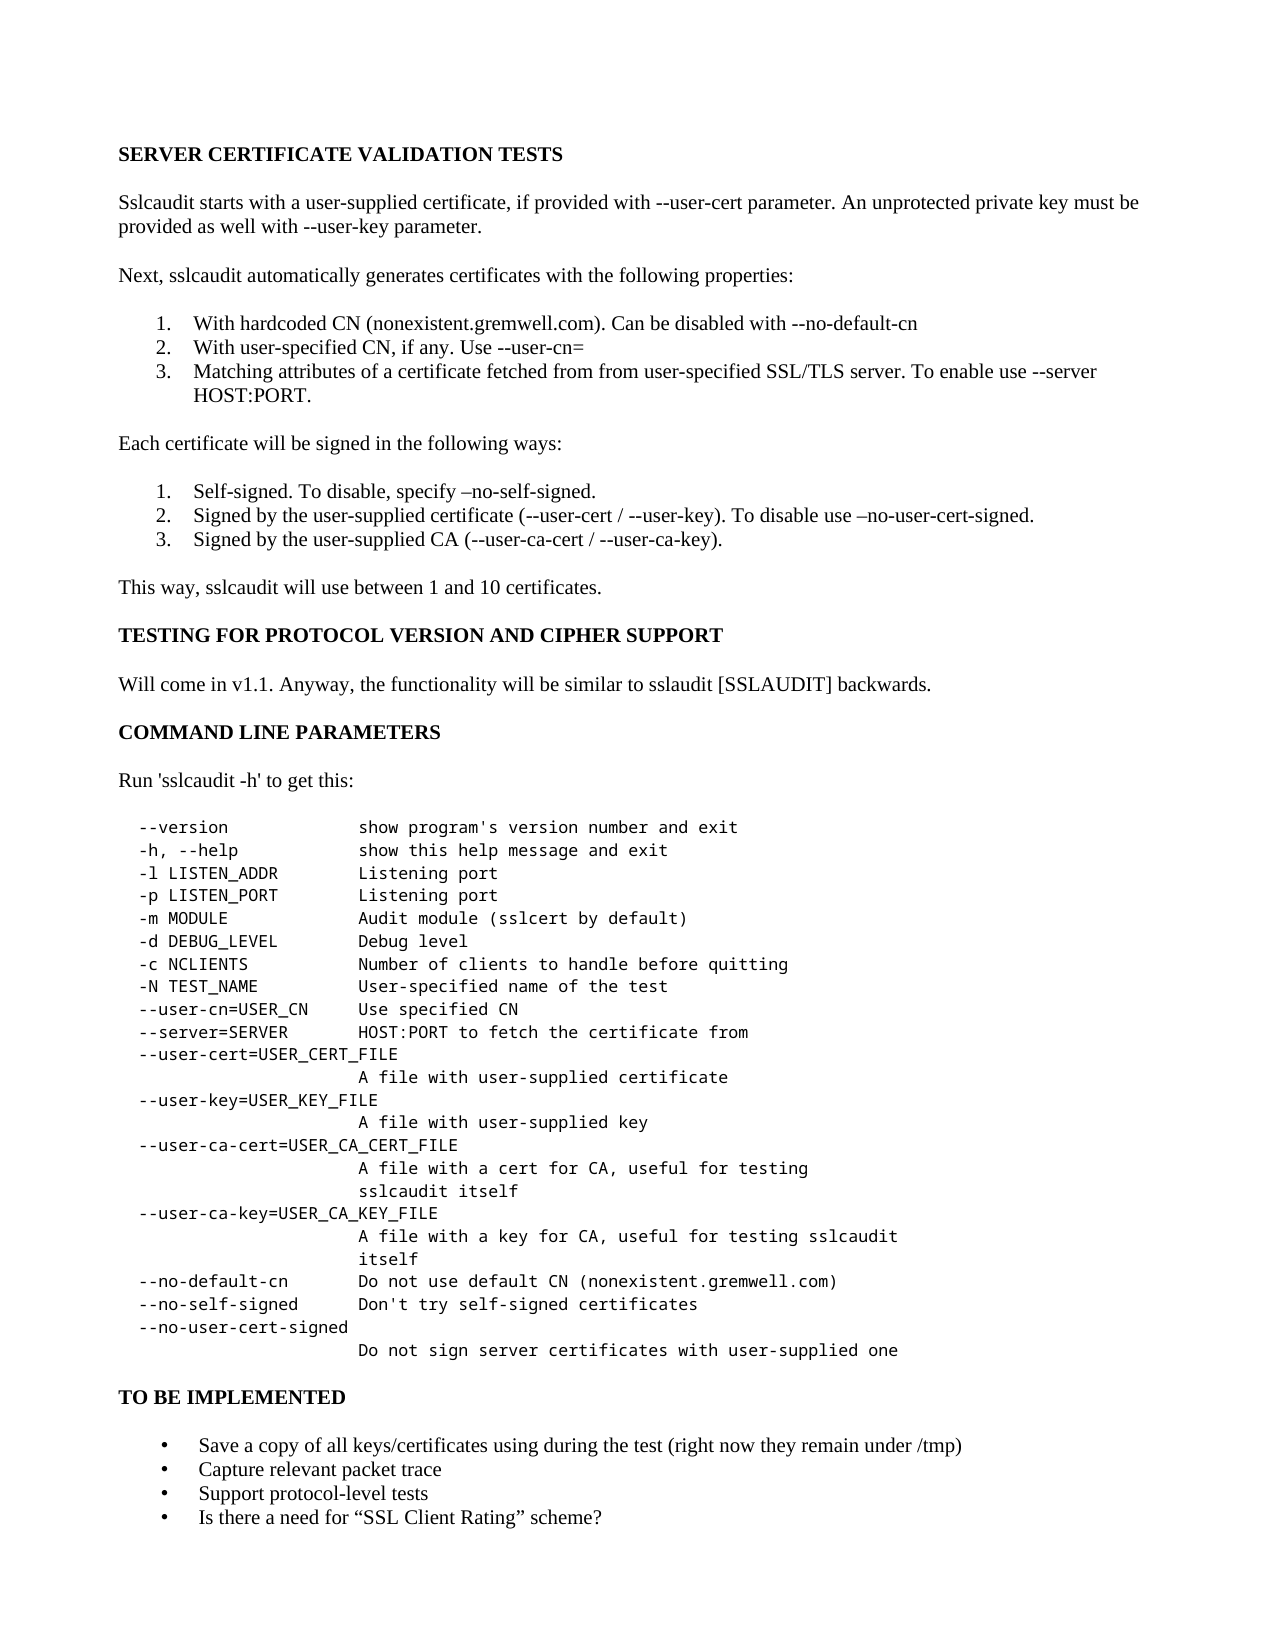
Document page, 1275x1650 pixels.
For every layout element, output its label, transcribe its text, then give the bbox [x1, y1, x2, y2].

text -c NCLIENTS Number of clients to handle before quitting [118, 952, 1157, 975]
list With hardcoded CN (nonexistent.gremwell.com). Can be disabled with --no-default-cn [156, 311, 1157, 335]
list Capture relevant packet trace [161, 1457, 1157, 1481]
text --no-user-cert-signed [118, 1316, 1157, 1338]
text Run 'sslcaudit -h' to get this: [118, 768, 1157, 792]
text Do not sign server certificates with user-supplied one [118, 1338, 1157, 1361]
text Each certificate will be signed in the following ways: [118, 431, 1157, 455]
text -l LISTEN_ADDR Listening port [118, 861, 1157, 884]
text --user-ca-cert=USER_CA_CERT_FILE [118, 1134, 1157, 1157]
text itself [118, 1247, 1157, 1270]
text -m MODULE Audit module (sslcert by default) [118, 907, 1157, 929]
text --server=SERVER HOST:PORT to fetch the certificate from [118, 1020, 1157, 1043]
text -d DEBUG_LEVEL Debug level [118, 929, 1157, 952]
text --version show program's version number and exit [118, 816, 1157, 839]
text COMMAND LINE PARAMETERS [118, 720, 1157, 744]
list Self-signed. To disable, specify –no-self-signed. [156, 479, 1157, 503]
text --user-cert=USER_CERT_FILE [118, 1043, 1157, 1066]
text sslcaudit itself [118, 1179, 1157, 1202]
text -N TEST_NAME User-specified name of the test [118, 975, 1157, 998]
text Next, sslcaudit automatically generates certificates with the following properties: [118, 262, 1157, 287]
list With user-specified CN, if any. Use --user-cn= [156, 335, 1157, 359]
text -h, --help show this help message and exit [118, 839, 1157, 861]
text --user-cn=USER_CN Use specified CN [118, 998, 1157, 1020]
text TESTING FOR PROTOCOL VERSION AND CIPHER SUPPORT [118, 623, 1157, 647]
text TO BE IMPLEMENTED [118, 1385, 1157, 1409]
text A file with a cert for CA, useful for testing [118, 1157, 1157, 1179]
text Sslcaudit starts with a user-supplied certificate, if provided with --user-cert parameter. An unprotected private key must be provided as well with --user-key parameter. [118, 190, 1157, 238]
text --no-self-signed Don't try self-signed certificates [118, 1293, 1157, 1316]
list Support protocol-level tests [161, 1481, 1157, 1505]
list Is there a need for “SSL Client Rating” scheme? [161, 1505, 1157, 1529]
text A file with a key for CA, useful for testing sslcaudit [118, 1225, 1157, 1247]
text This way, sslcaudit will use between 1 and 10 certificates. [118, 575, 1157, 599]
list Signed by the user-supplied CA (--user-ca-cert / --user-ca-key). [156, 527, 1157, 551]
list Save a copy of all keys/certificates using during the test (right now they remain under /tmp) [161, 1433, 1157, 1457]
text -p LISTEN_PORT Listening port [118, 884, 1157, 907]
list Matching attributes of a certificate fetched from from user-specified SSL/TLS server. To enable use --server HOST:PORT. [156, 359, 1157, 407]
text SERVER CERTIFICATE VALIDATION TESTS [118, 142, 1157, 166]
list Signed by the user-supplied certificate (--user-cert / --user-key). To disable use –no-user-cert-signed. [156, 503, 1157, 527]
text A file with user-supplied key [118, 1111, 1157, 1134]
text --user-ca-key=USER_CA_KEY_FILE [118, 1202, 1157, 1225]
text --no-default-cn Do not use default CN (nonexistent.gremwell.com) [118, 1270, 1157, 1293]
text A file with user-supplied certificate [118, 1066, 1157, 1088]
text Will come in v1.1. Anyway, the functionality will be similar to sslaudit [SSLAUDIT] backwards. [118, 672, 1157, 696]
text --user-key=USER_KEY_FILE [118, 1088, 1157, 1111]
